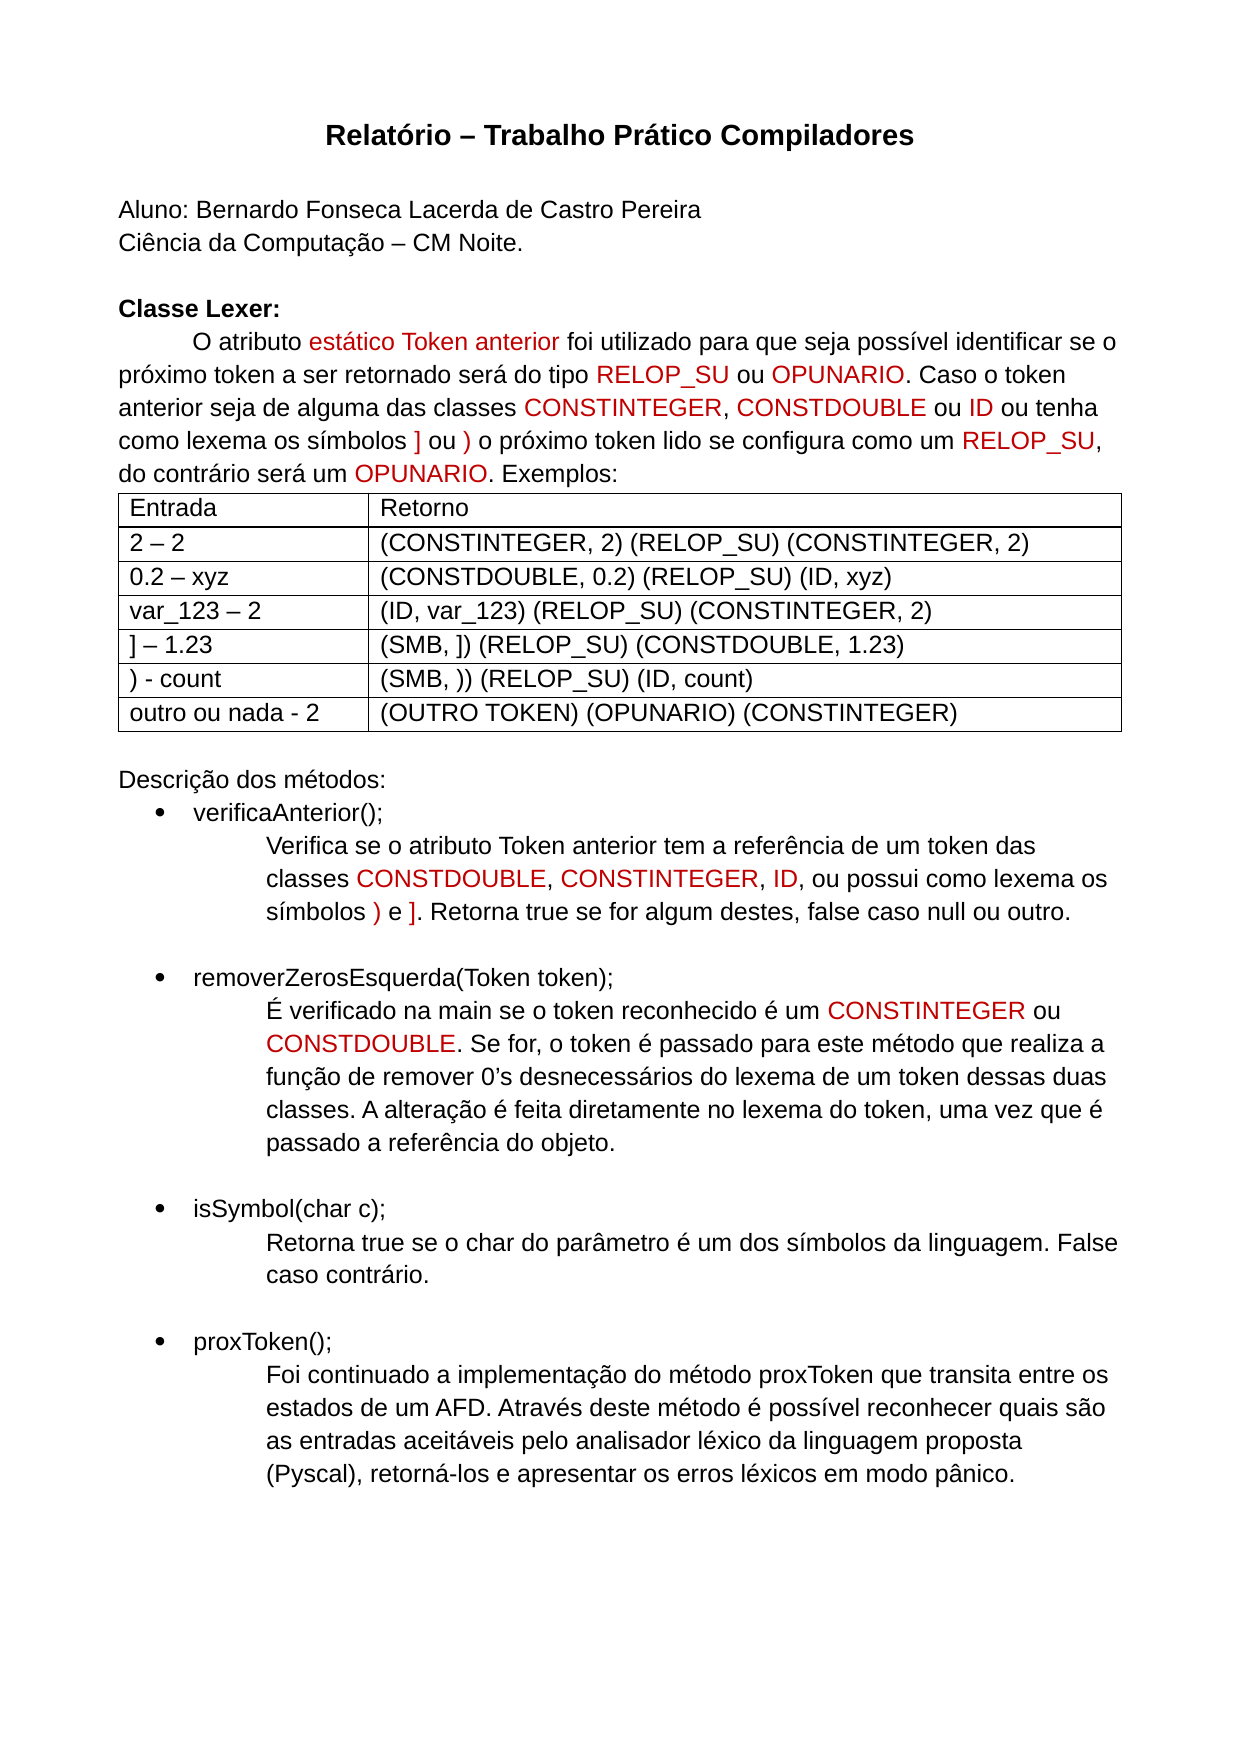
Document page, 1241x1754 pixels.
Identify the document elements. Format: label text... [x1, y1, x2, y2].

list removerZerosEsquerda(Token token); [156, 963, 1122, 992]
table_cell (SMB, )) (RELOP_SU) (ID, count) [369, 664, 1121, 697]
text Foi continuado a implementação do método proxToken que transita entre os estados de um AFD. Através deste método é possível reconhecer quais são as entradas aceitáveis pelo analisador léxico da linguagem proposta (Pyscal), retorná-los e apresentar os erros léxicos em modo pânico. [266, 1360, 1122, 1487]
list isSymbol(char c); [156, 1194, 1122, 1223]
text É verificado na main se o token reconhecido é um CONSTINTEGER ou CONSTDOUBLE. Se for, o token é passado para este método que realiza a função de remover 0’s desnecessários do lexema de um token dessas duas classes. A alteração é feita diretamente no lexema do token, uma vez que é passado a referência do objeto. [266, 996, 1122, 1157]
table_cell (SMB, ]) (RELOP_SU) (CONSTDOUBLE, 1.23) [369, 630, 1121, 663]
text Descrição dos métodos: [118, 765, 1122, 794]
table_header Retorno [369, 494, 1121, 526]
text Relatório – Trabalho Prático Compiladores [118, 118, 1122, 152]
table_cell ) - count [119, 664, 368, 697]
text Verifica se o atributo Token anterior tem a referência de um token das classes CONSTDOUBLE, CONSTINTEGER, ID, ou possui como lexema os símbolos ) e ]. Retorna true se for algum destes, false caso null ou outro. [266, 831, 1122, 926]
text Aluno: Bernardo Fonseca Lacerda de Castro Pereira [118, 195, 1122, 224]
list proxToken(); [156, 1327, 1122, 1355]
table_cell (CONSTDOUBLE, 0.2) (RELOP_SU) (ID, xyz) [369, 562, 1121, 594]
list verificaAnterior(); [156, 798, 1122, 827]
table_cell 2 – 2 [119, 528, 368, 561]
table_cell 0.2 – xyz [119, 562, 368, 594]
table_header Entrada [119, 494, 368, 526]
text O atributo estático Token anterior foi utilizado para que seja possível identificar se o próximo token a ser retornado será do tipo RELOP_SU ou OPUNARIO. Caso o token anterior seja de alguma das classes CONSTINTEGER, CONSTDOUBLE ou ID ou tenha como lexema os símbolos ] ou ) o próximo token lido se configura como um RELOP_SU, do contrário será um OPUNARIO. Exemplos: [118, 327, 1122, 488]
table_cell (OUTRO TOKEN) (OPUNARIO) (CONSTINTEGER) [369, 698, 1121, 731]
table_cell (CONSTINTEGER, 2) (RELOP_SU) (CONSTINTEGER, 2) [369, 528, 1121, 561]
table_cell ] – 1.23 [119, 630, 368, 663]
table_cell outro ou nada - 2 [119, 698, 368, 731]
table_cell (ID, var_123) (RELOP_SU) (CONSTINTEGER, 2) [369, 596, 1121, 629]
text Ciência da Computação – CM Noite. [118, 228, 1122, 257]
text Classe Lexer: [118, 294, 1122, 323]
table_cell var_123 – 2 [119, 596, 368, 629]
text Retorna true se o char do parâmetro é um dos símbolos da linguagem. False caso contrário. [266, 1227, 1122, 1289]
